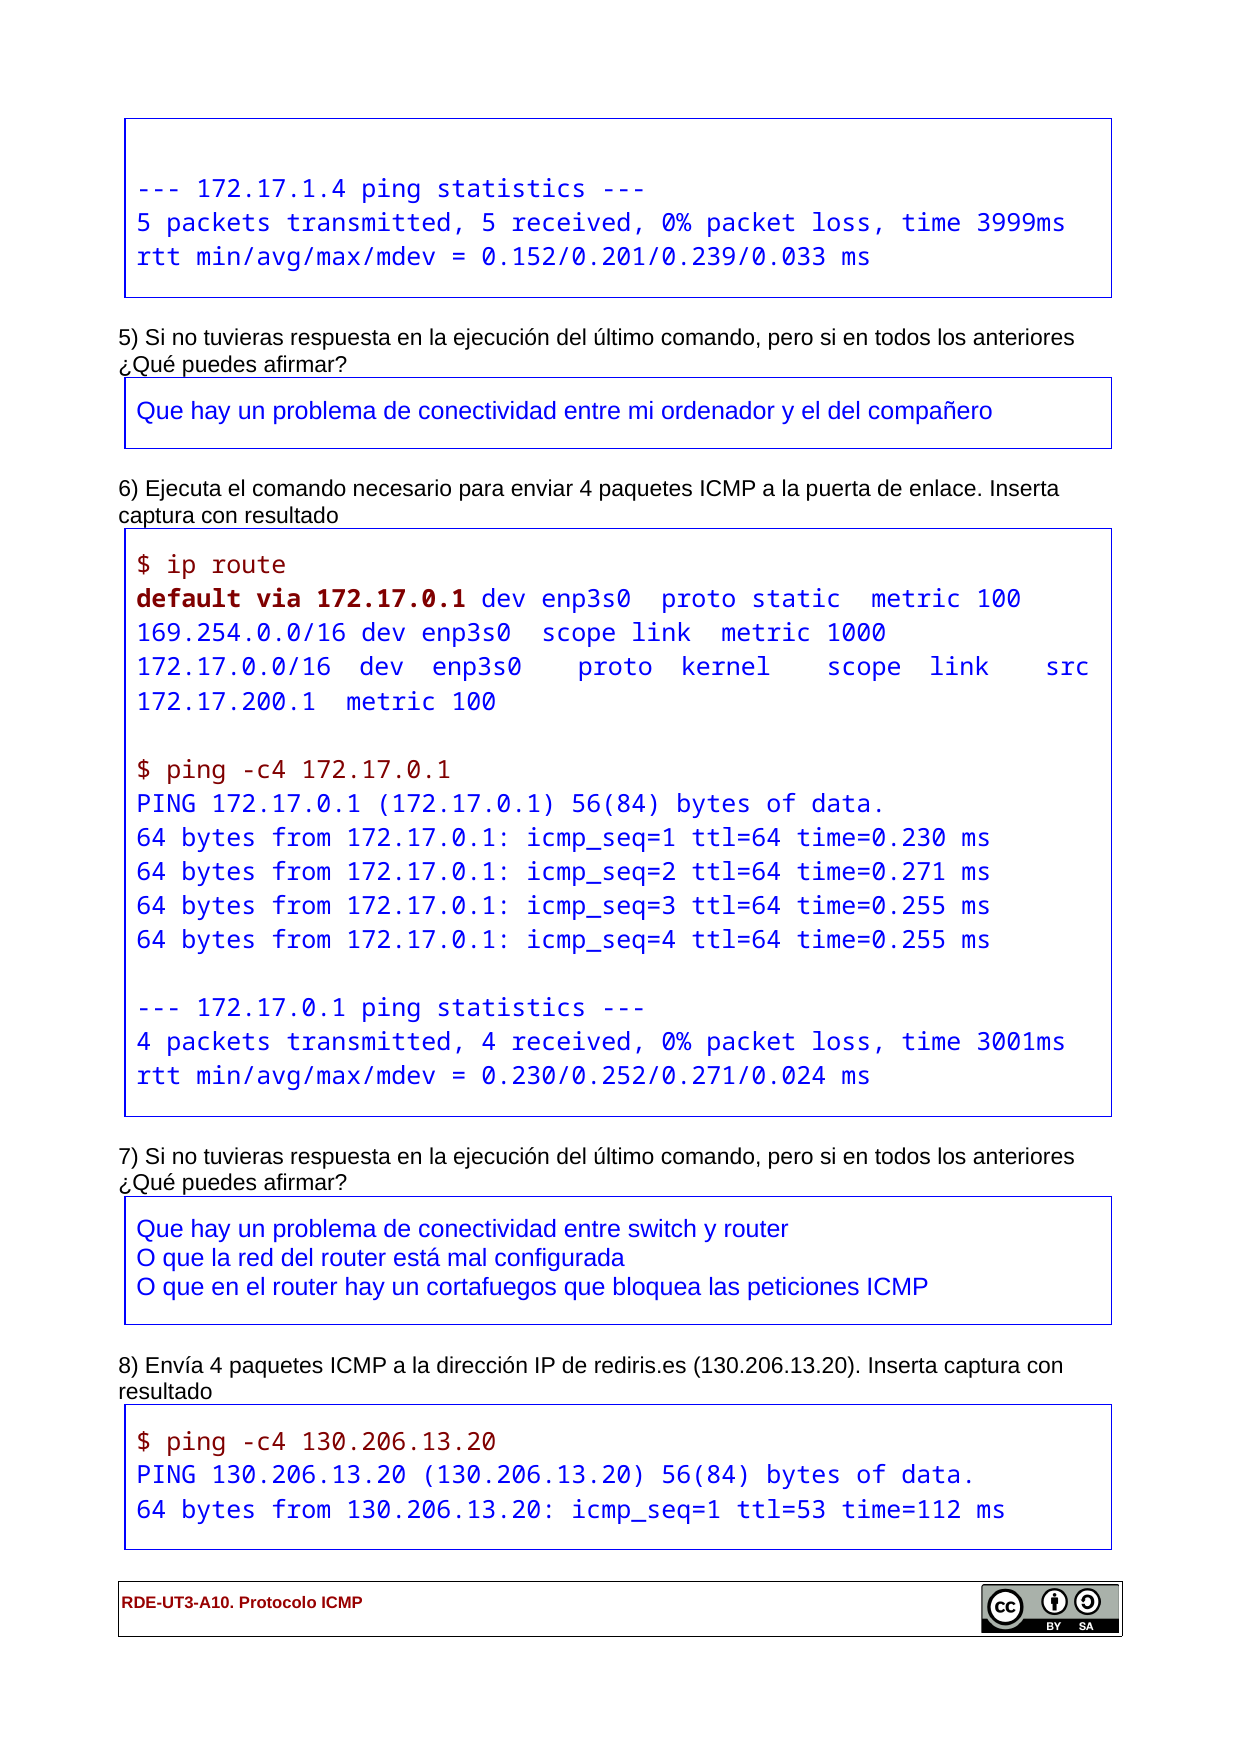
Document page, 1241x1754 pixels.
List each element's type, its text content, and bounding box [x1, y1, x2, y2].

table_header --- 172.17.1.4 ping statistics --- 5 packets transmitted, 5 received, 0% packet loss, time 3999ms rtt min/avg/max/mdev = 0.152/0.201/0.239/0.033 ms [126, 119, 1111, 297]
table_header $ ping -c4 130.206.13.20 PING 130.206.13.20 (130.206.13.20) 56(84) bytes of data. 64 bytes from 130.206.13.20: icmp_seq=1 ttl=53 time=112 ms [126, 1405, 1111, 1549]
text 7) Si no tuvieras respuesta en la ejecución del último comando, pero si en todos los anteriores ¿Qué puedes afirmar? [118, 1143, 1122, 1196]
picture [981, 1584, 1119, 1633]
text 8) Envía 4 paquetes ICMP a la dirección IP de rediris.es (130.206.13.20). Inserta captura con resultado [118, 1352, 1122, 1404]
table_header $ ip route default via 172.17.0.1 dev enp3s0 proto static metric 100 169.254.0.0/16 dev enp3s0 scope link metric 1000 172.17.0.0/16 dev enp3s0 proto kernel scope link src 172.17.200.1 metric 100 $ ping -c4 172.17.0.1 PING 172.17.0.1 (172.17.0.1) 56(84) bytes of data. 64 bytes from 172.17.0.1: icmp_seq=1 ttl=64 time=0.230 ms 64 bytes from 172.17.0.1: icmp_seq=2 ttl=64 time=0.271 ms 64 bytes from 172.17.0.1: icmp_seq=3 ttl=64 time=0.255 ms 64 bytes from 172.17.0.1: icmp_seq=4 ttl=64 time=0.255 ms --- 172.17.0.1 ping statistics --- 4 packets transmitted, 4 received, 0% packet loss, time 3001ms rtt min/avg/max/mdev = 0.230/0.252/0.271/0.024 ms [126, 529, 1111, 1116]
text 5) Si no tuvieras respuesta en la ejecución del último comando, pero si en todos los anteriores ¿Qué puedes afirmar? [118, 324, 1122, 377]
table_header Que hay un problema de conectividad entre switch y router O que la red del router está mal configurada O que en el router hay un cortafuegos que bloquea las peticiones ICMP [126, 1197, 1111, 1324]
table_header Que hay un problema de conectividad entre mi ordenador y el del compañero [126, 378, 1111, 448]
text 6) Ejecuta el comando necesario para enviar 4 paquetes ICMP a la puerta de enlace. Inserta captura con resultado [118, 475, 1122, 528]
